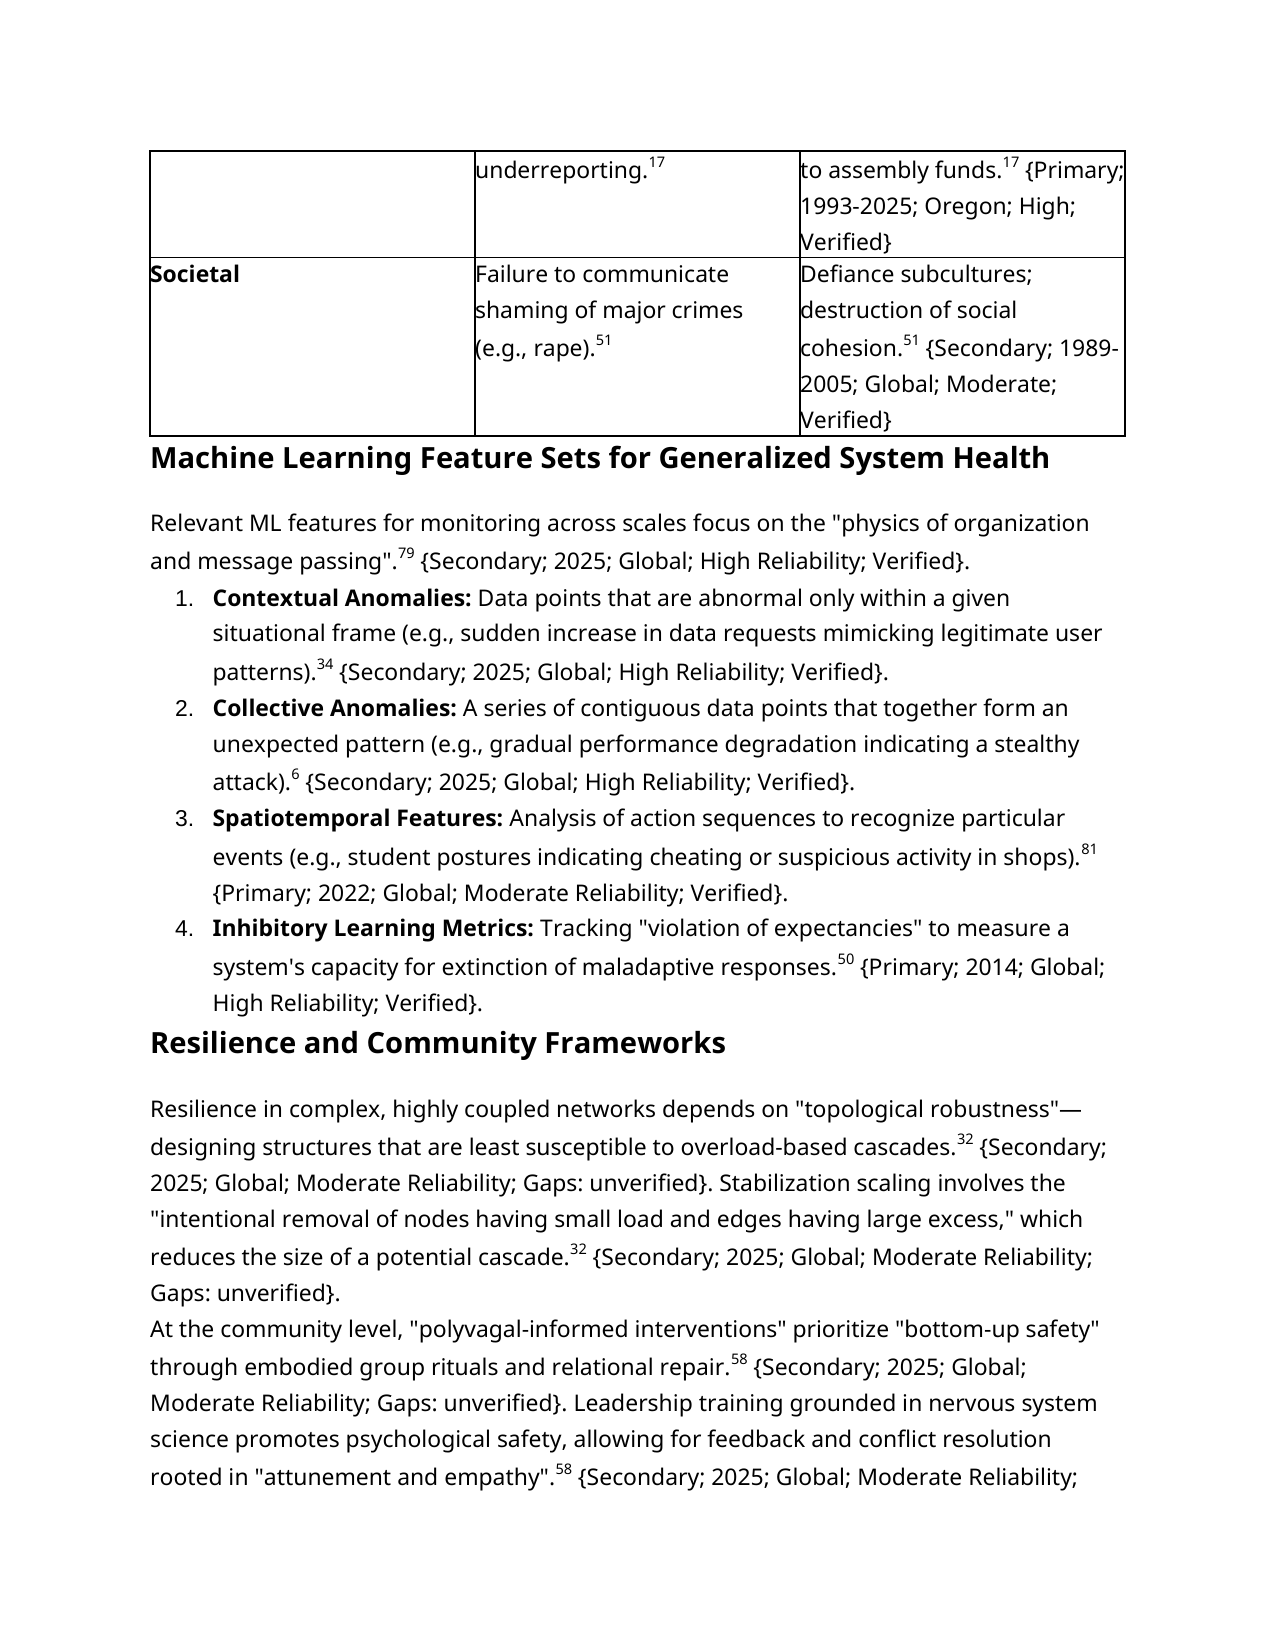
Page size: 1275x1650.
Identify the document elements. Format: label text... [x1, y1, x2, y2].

text Resilience in complex, highly coupled networks depends on "topological robustness"—designing structures that are least susceptible to overload-based cascades.32 {Secondary; 2025; Global; Moderate Reliability; Gaps: unverified}. Stabilization scaling involves the "intentional removal of nodes having small load and edges having large excess," which reduces the size of a potential cascade.32 {Secondary; 2025; Global; Moderate Reliability; Gaps: unverified}. [150, 1093, 1125, 1308]
text At the community level, "polyvagal-informed interventions" prioritize "bottom-up safety" through embodied group rituals and relational repair.58 {Secondary; 2025; Global; Moderate Reliability; Gaps: unverified}. Leadership training grounded in nervous system science promotes psychological safety, allowing for feedback and conflict resolution rooted in "attunement and empathy".58 {Secondary; 2025; Global; Moderate Reliability; [150, 1313, 1125, 1493]
table_cell underreporting.17 [476, 152, 799, 257]
table_cell to assembly funds.17 {Primary; 1993-2025; Oregon; High; Verified} [801, 152, 1124, 257]
table_cell Failure to communicate shaming of major crimes (e.g., rape).51 [476, 258, 799, 435]
subtitle Machine Learning Feature Sets for Generalized System Health [150, 437, 1125, 477]
text Relevant ML features for monitoring across scales focus on the "physics of organization and message passing".79 {Secondary; 2025; Global; High Reliability; Verified}. [150, 507, 1125, 577]
table_cell [151, 152, 474, 257]
list Inhibitory Learning Metrics: Tracking "violation of expectancies" to measure a system's capacity for extinction of maladaptive responses.50 {Primary; 2014; Global; High Reliability; Verified}. [175, 912, 1125, 1018]
subtitle Resilience and Community Frameworks [150, 1022, 1125, 1062]
list Spatiotemporal Features: Analysis of action sequences to recognize particular events (e.g., student postures indicating cheating or suspicious activity in shops).81 {Primary; 2022; Global; Moderate Reliability; Verified}. [175, 802, 1125, 908]
list Contextual Anomalies: Data points that are abnormal only within a given situational frame (e.g., sudden increase in data requests mimicking legitimate user patterns).34 {Secondary; 2025; Global; High Reliability; Verified}. [175, 582, 1125, 687]
table_cell Defiance subcultures; destruction of social cohesion.51 {Secondary; 1989-2005; Global; Moderate; Verified} [801, 258, 1124, 435]
list Collective Anomalies: A series of contiguous data points that together form an unexpected pattern (e.g., gradual performance degradation indicating a stealthy attack).6 {Secondary; 2025; Global; High Reliability; Verified}. [175, 692, 1125, 798]
table_cell Societal [151, 258, 474, 435]
